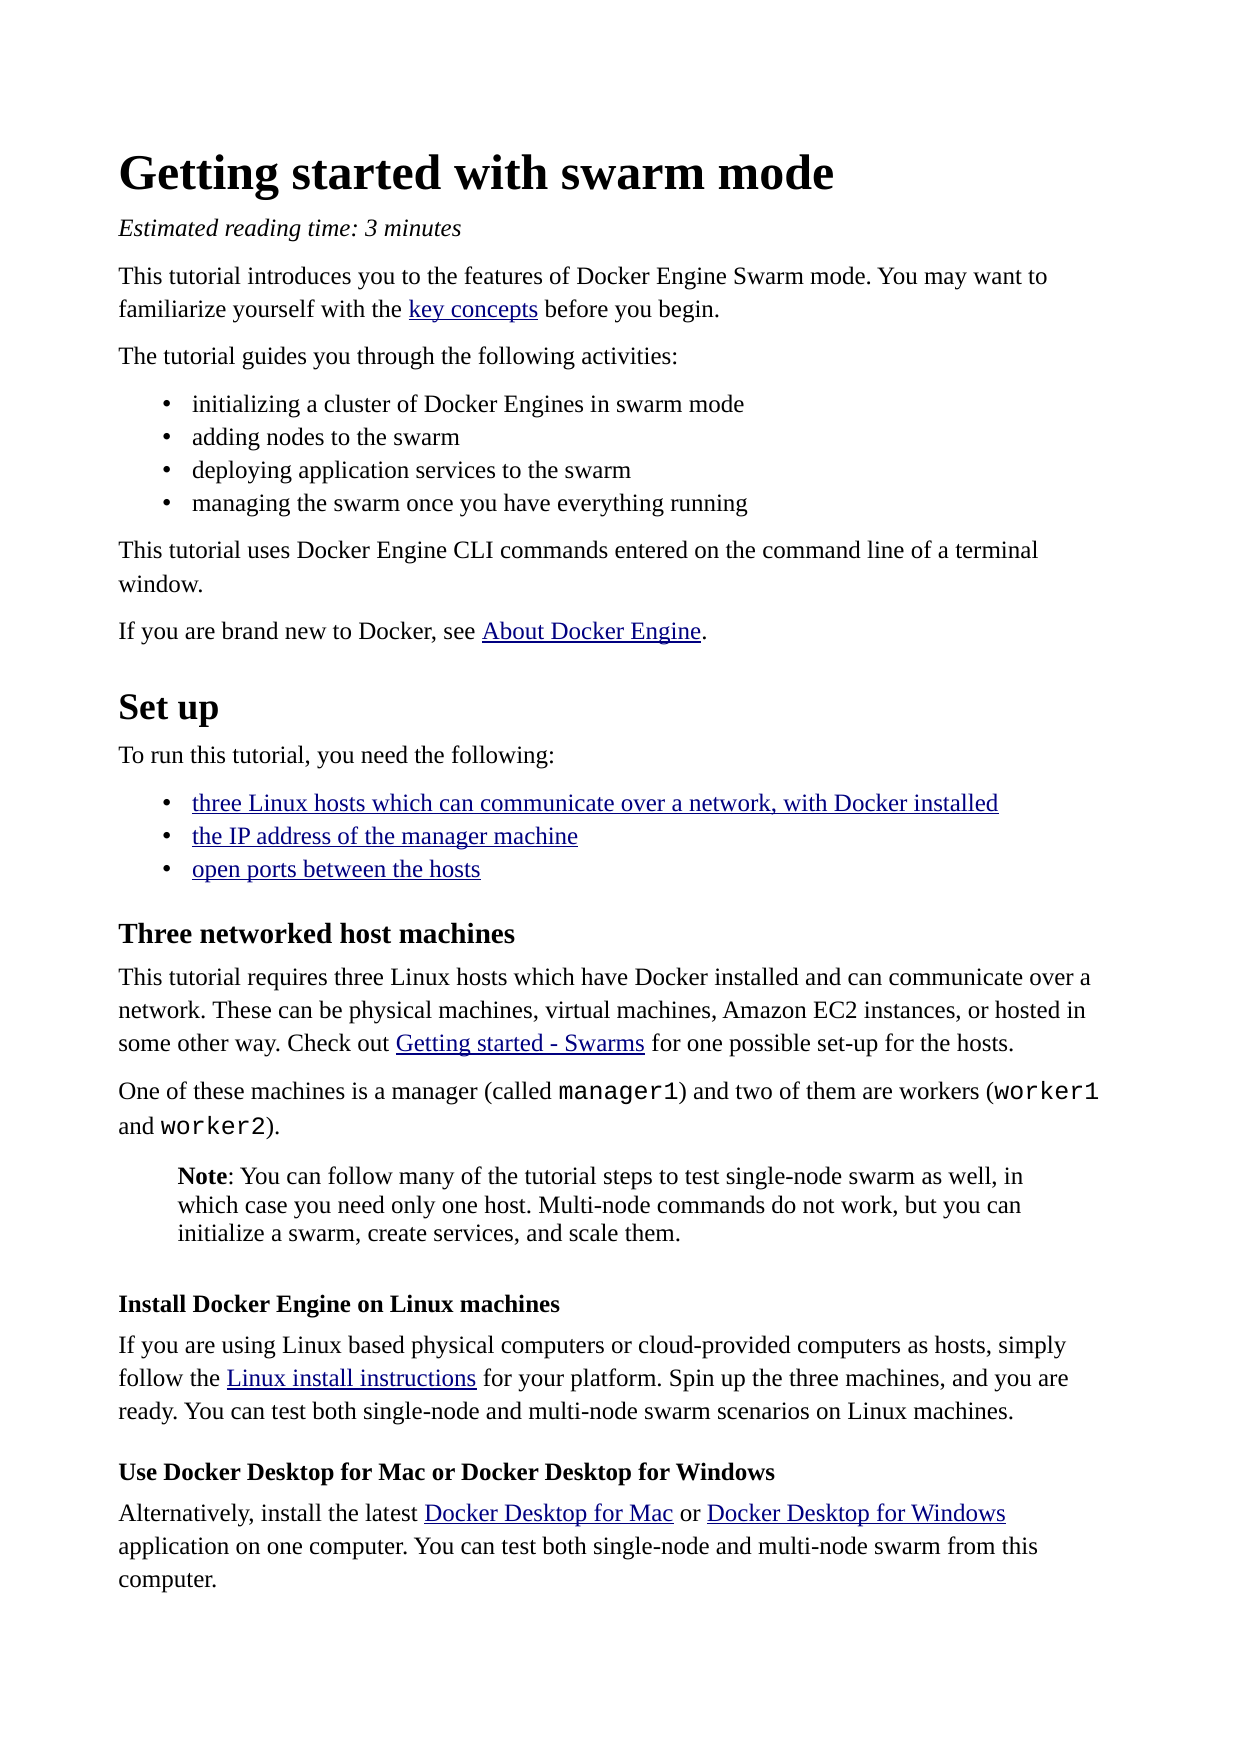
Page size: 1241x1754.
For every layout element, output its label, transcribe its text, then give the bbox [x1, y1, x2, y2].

text Note: You can follow many of the tutorial steps to test single-node swarm as well, in which case you need only one host. Multi-node commands do not work, but you can initialize a swarm, create services, and scale them. [177, 1161, 1063, 1247]
text This tutorial requires three Linux hosts which have Docker installed and can communicate over a network. These can be physical machines, virtual machines, Amazon EC2 instances, or hosted in some other way. Check out Getting started - Swarms for one possible set-up for the hosts. [118, 962, 1122, 1057]
subtitle Set up [118, 685, 1122, 728]
text Alternatively, install the latest Docker Desktop for Mac or Docker Desktop for Windows application on one computer. You can test both single-node and multi-node swarm from this computer. [118, 1498, 1122, 1593]
list managing the swarm once you have everything running [162, 488, 1122, 517]
subtitle Use Docker Desktop for Mac or Docker Desktop for Windows [118, 1457, 1122, 1485]
list initializing a cluster of Docker Engines in swarm mode [162, 389, 1122, 418]
text If you are brand new to Docker, see About Docker Engine. [118, 616, 1122, 645]
text If you are using Linux based physical computers or cloud-provided computers as hosts, simply follow the Linux install instructions for your platform. Spin up the three machines, and you are ready. You can test both single-node and multi-node swarm scenarios on Linux machines. [118, 1330, 1122, 1425]
list open ports between the hosts [162, 854, 1122, 883]
list three Linux hosts which can communicate over a network, with Docker installed [162, 788, 1122, 817]
subtitle Install Docker Engine on Linux machines [118, 1289, 1122, 1318]
text This tutorial introduces you to the features of Docker Engine Swarm mode. You may want to familiarize yourself with the key concepts before you begin. [118, 261, 1122, 322]
text One of these machines is a manager (called manager1) and two of them are workers (worker1 and worker2). [118, 1076, 1122, 1142]
text This tutorial uses Docker Engine CLI commands entered on the command line of a terminal window. [118, 536, 1122, 597]
list deploying application services to the swarm [162, 455, 1122, 484]
subtitle Three networked host machines [118, 916, 1122, 950]
text The tutorial guides you through the following activities: [118, 341, 1122, 370]
list adding nodes to the swarm [162, 422, 1122, 451]
list the IP address of the manager machine [162, 821, 1122, 850]
text To run this tutorial, you need the following: [118, 740, 1122, 769]
subtitle Getting started with swarm mode [118, 143, 1122, 201]
text Estimated reading time: 3 minutes [118, 213, 1122, 242]
